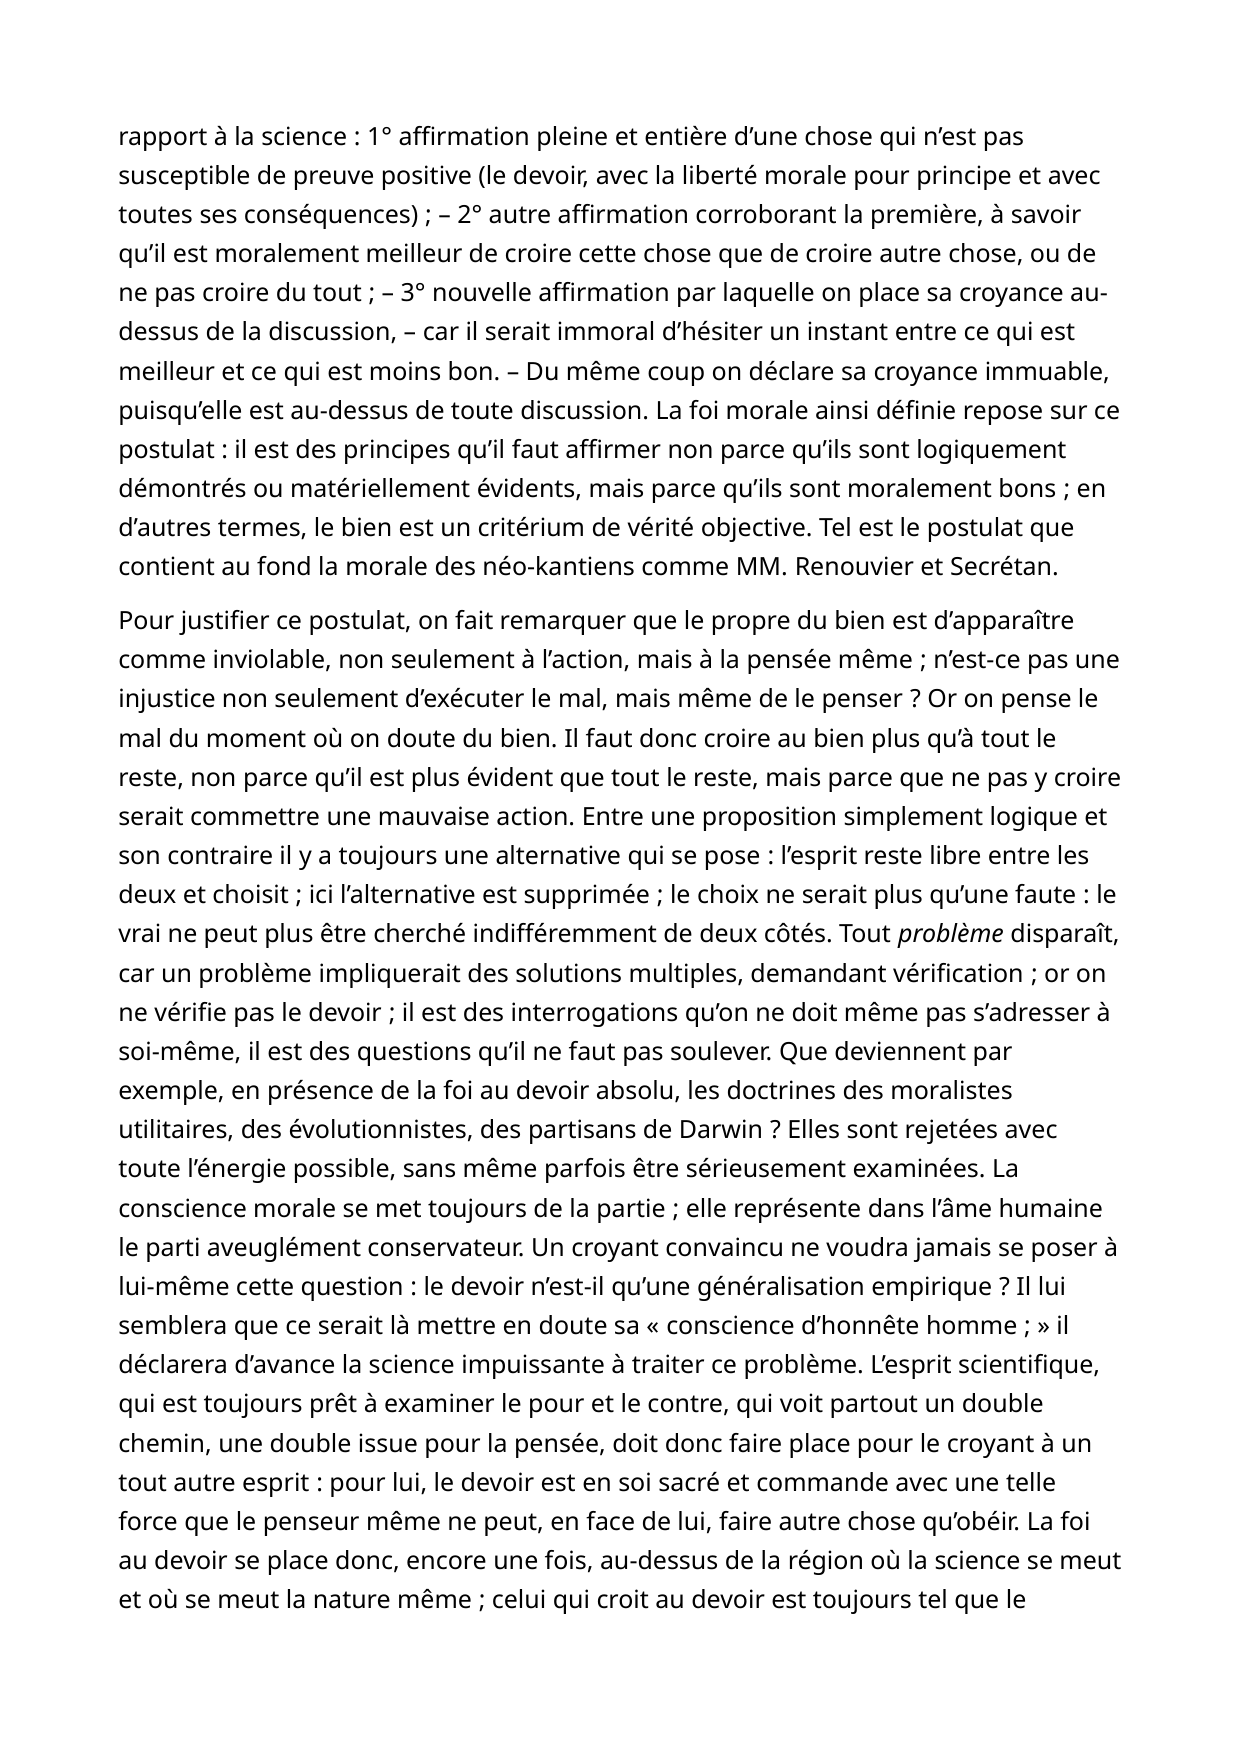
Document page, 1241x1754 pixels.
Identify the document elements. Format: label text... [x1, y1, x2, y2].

text rapport à la science : 1° affirmation pleine et entière d’une chose qui n’est pas susceptible de preuve positive (le devoir, avec la liberté morale pour principe et avec toutes ses conséquences) ; – 2° autre affirmation corroborant la première, à savoir qu’il est moralement meilleur de croire cette chose que de croire autre chose, ou de ne pas croire du tout ; – 3° nouvelle affirmation par laquelle on place sa croyance au-dessus de la discussion, – car il serait immoral d’hésiter un instant entre ce qui est meilleur et ce qui est moins bon. – Du même coup on déclare sa croyance immuable, puisqu’elle est au-dessus de toute discussion. La foi morale ainsi définie repose sur ce postulat : il est des principes qu’il faut affirmer non parce qu’ils sont logiquement démontrés ou matériellement évidents, mais parce qu’ils sont moralement bons ; en d’autres termes, le bien est un critérium de vérité objective. Tel est le postulat que contient au fond la morale des néo-kantiens comme MM. Renouvier et Secrétan. [118, 118, 1122, 583]
text Pour justifier ce postulat, on fait remarquer que le propre du bien est d’apparaître comme inviolable, non seulement à l’action, mais à la pensée même ; n’est-ce pas une injustice non seulement d’exécuter le mal, mais même de le penser ? Or on pense le mal du moment où on doute du bien. Il faut donc croire au bien plus qu’à tout le reste, non parce qu’il est plus évident que tout le reste, mais parce que ne pas y croire serait commettre une mauvaise action. Entre une proposition simplement logique et son contraire il y a toujours une alternative qui se pose : l’esprit reste libre entre les deux et choisit ; ici l’alternative est supprimée ; le choix ne serait plus qu’une faute : le vrai ne peut plus être cherché indifféremment de deux côtés. Tout problème disparaît, car un problème impliquerait des solutions multiples, demandant vérification ; or on ne vérifie pas le devoir ; il est des interrogations qu’on ne doit même pas s’adresser à soi-même, il est des questions qu’il ne faut pas soulever. Que deviennent par exemple, en présence de la foi au devoir absolu, les doctrines des moralistes utilitaires, des évolutionnistes, des partisans de Darwin ? Elles sont rejetées avec toute l’énergie possible, sans même parfois être sérieusement examinées. La conscience morale se met toujours de la partie ; elle représente dans l’âme humaine le parti aveuglément conservateur. Un croyant convaincu ne voudra jamais se poser à lui-même cette question : le devoir n’est-il qu’une généralisation empirique ? Il lui semblera que ce serait là mettre en doute sa « conscience d’honnête homme ; » il déclarera d’avance la science impuissante à traiter ce problème. L’esprit scientifique, qui est toujours prêt à examiner le pour et le contre, qui voit partout un double chemin, une double issue pour la pensée, doit donc faire place pour le croyant à un tout autre esprit : pour lui, le devoir est en soi sacré et commande avec une telle force que le penseur même ne peut, en face de lui, faire autre chose qu’obéir. La foi au devoir se place donc, encore une fois, au-dessus de la région où la science se meut et où se meut la nature même ; celui qui croit au devoir est toujours tel que le [118, 603, 1122, 1616]
